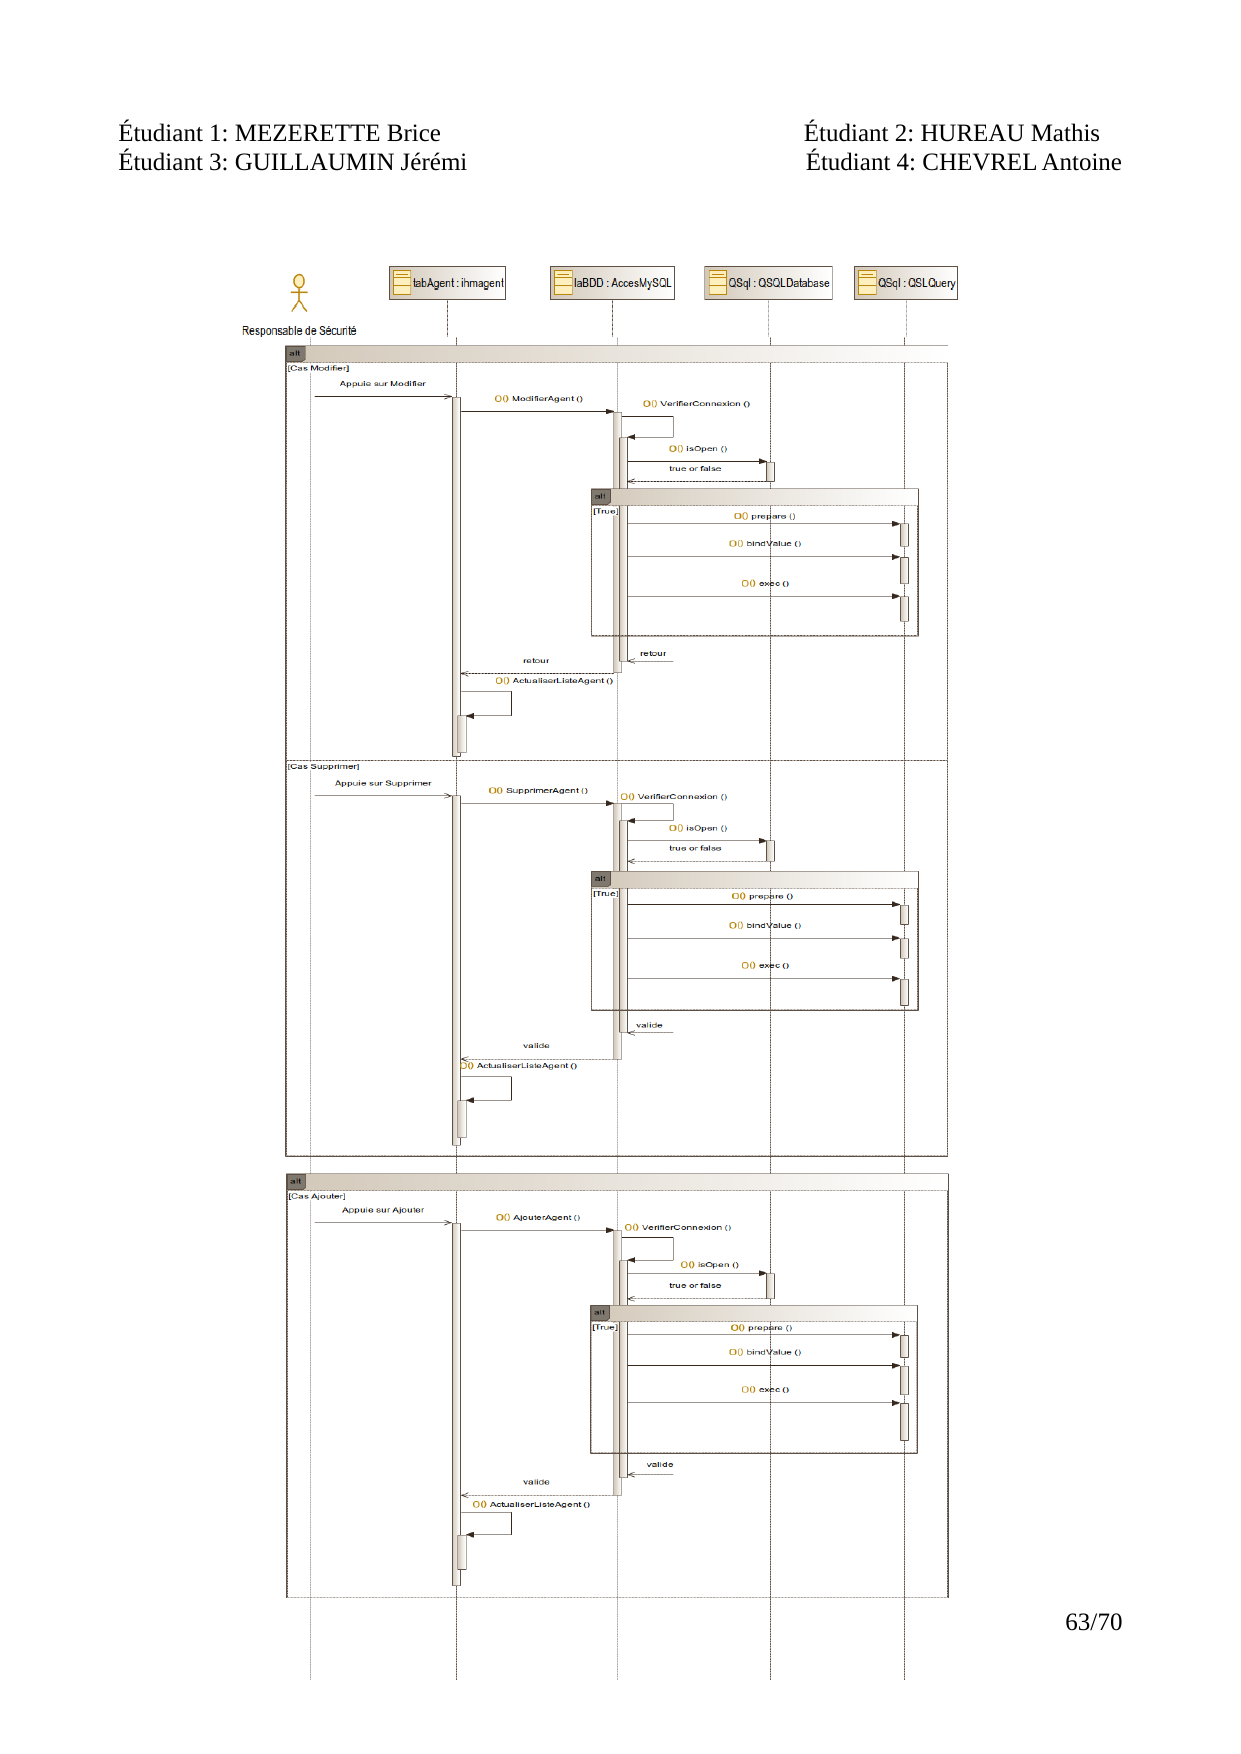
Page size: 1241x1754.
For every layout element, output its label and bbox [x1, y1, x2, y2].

picture [214, 255, 960, 1685]
